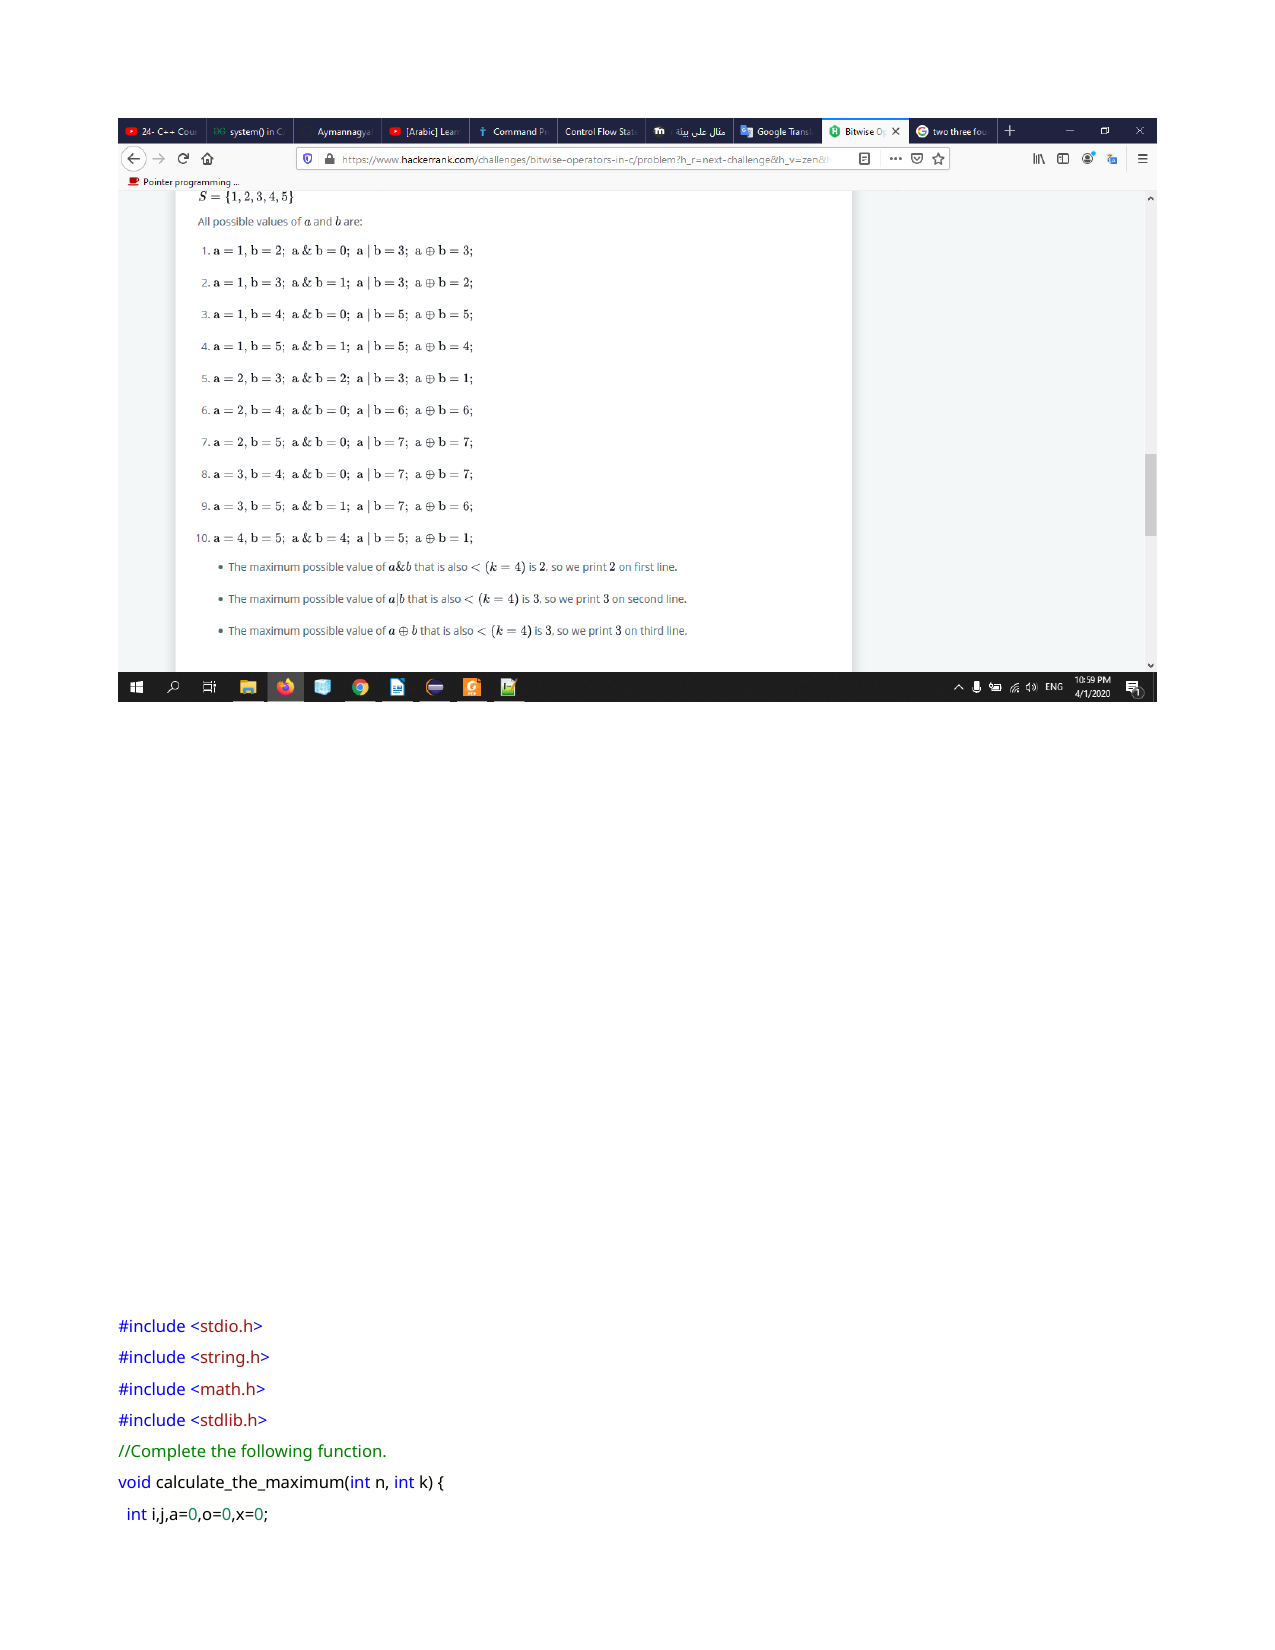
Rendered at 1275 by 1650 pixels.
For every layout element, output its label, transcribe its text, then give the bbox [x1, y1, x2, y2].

text void calculate_the_maximum(int n, int k) { [118, 1462, 1157, 1493]
text int i,j,a=0,o=0,x=0; [118, 1493, 1157, 1525]
text #include <stdlib.h> [118, 1400, 1157, 1431]
text #include <stdio.h> [118, 1314, 1157, 1337]
picture [118, 118, 1157, 702]
text //Complete the following function. [118, 1431, 1157, 1462]
text #include <math.h> [118, 1368, 1157, 1400]
text #include <string.h> [118, 1337, 1157, 1368]
